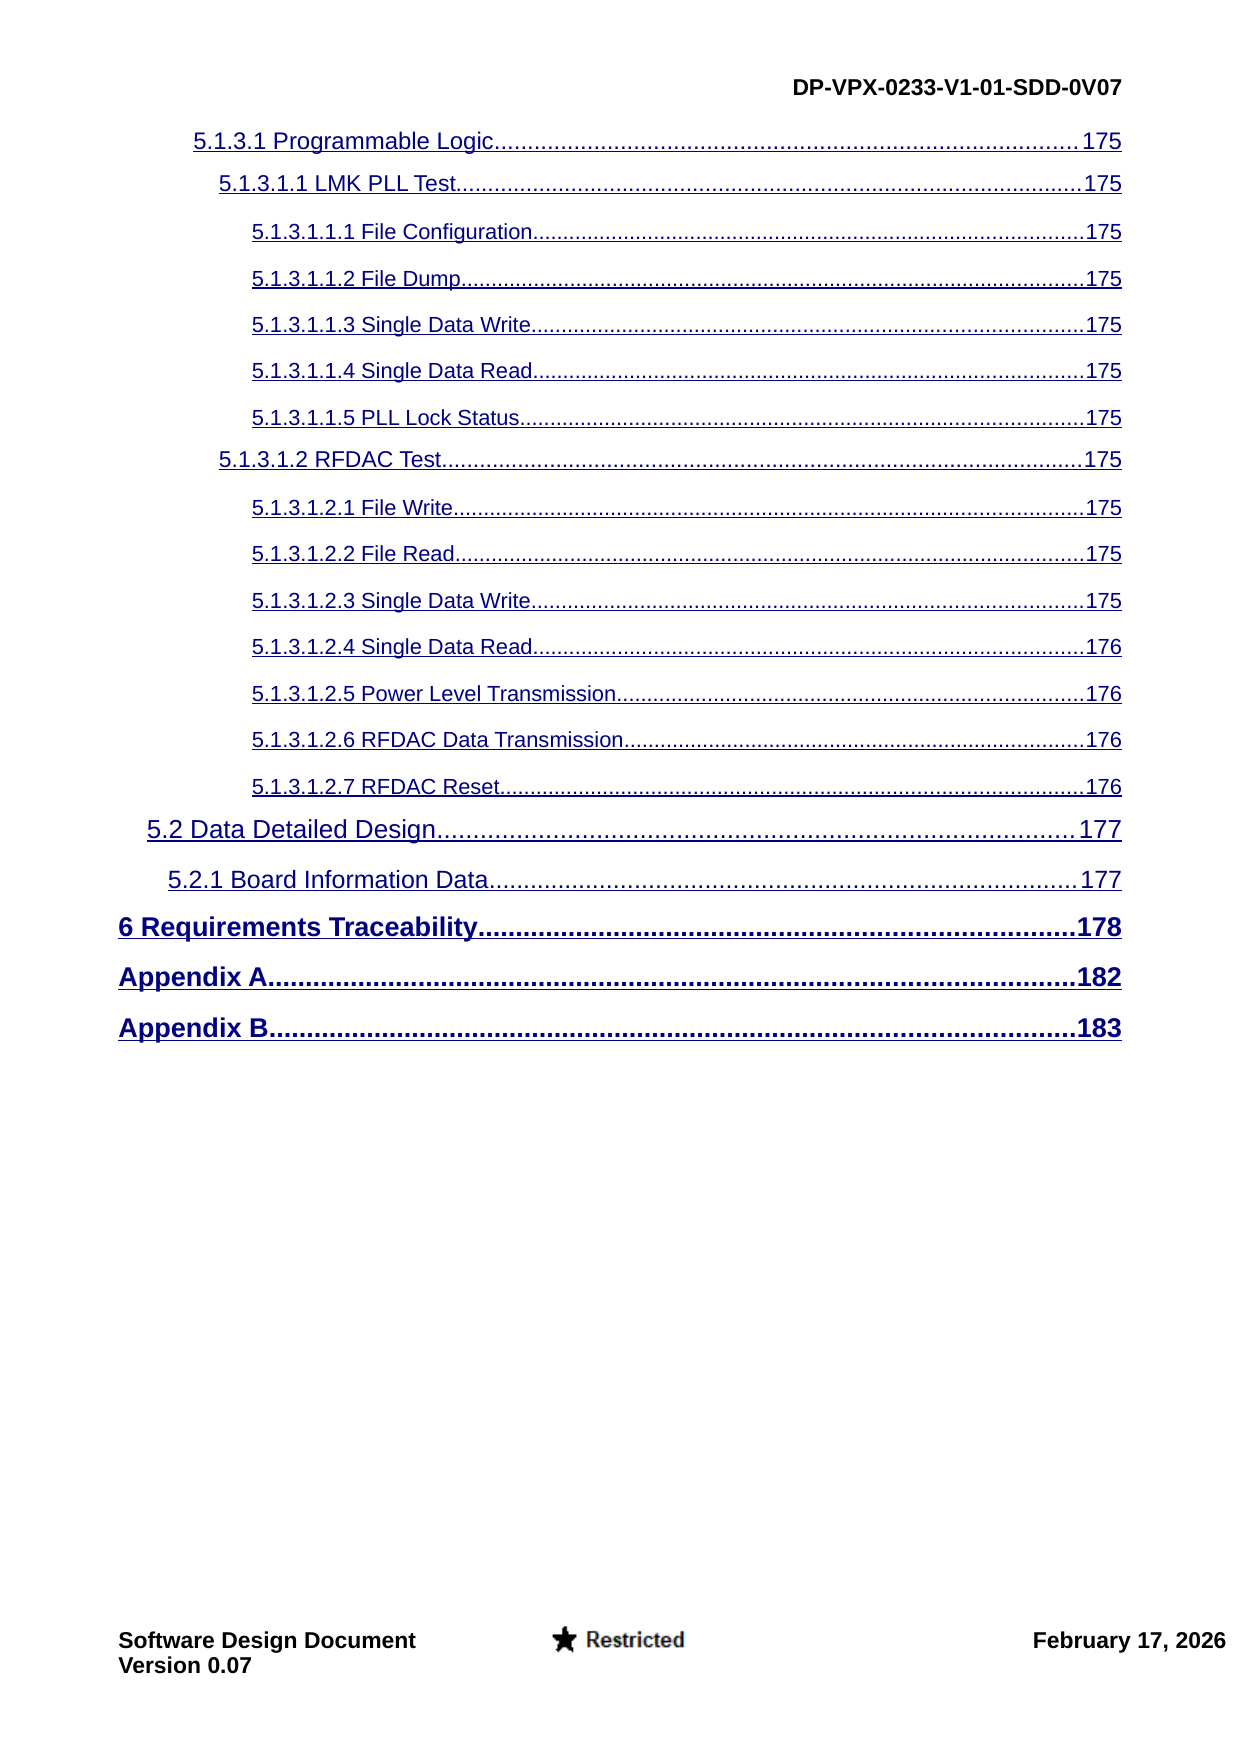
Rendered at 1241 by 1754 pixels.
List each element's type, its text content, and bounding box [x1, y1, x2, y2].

text Appendix B 183 [118, 1016, 1122, 1040]
text 5.1.3.1.1.4 Single Data Read 175 [243, 354, 1122, 385]
text 5.1.3.1.1.3 Single Data Write 175 [243, 307, 1122, 339]
text 5.1.3.1.2 RFDAC Test 175 [219, 450, 1122, 469]
text 5.2.1 Board Information Data 177 [168, 866, 1122, 890]
text 5.1.3.1.2.5 Power Level Transmission 176 [243, 676, 1122, 708]
text 5.1.3.1.1.2 File Dump 175 [243, 261, 1122, 292]
text 5.1.3.1.2.4 Single Data Read 176 [243, 630, 1122, 661]
text 5.1.3.1.1 LMK PLL Test 175 [219, 174, 1122, 193]
text 5.1.3.1.2.2 File Read 175 [243, 537, 1122, 568]
text 6 Requirements Traceability 178 [118, 914, 1122, 938]
text Appendix A 182 [118, 965, 1122, 989]
text 5.1.3.1.2.1 File Write 175 [243, 490, 1122, 522]
text 5.1.3.1.1.1 File Configuration 175 [243, 214, 1122, 246]
text 5.1.3.1.2.7 RFDAC Reset 176 [243, 769, 1122, 801]
text 5.2 Data Detailed Design 177 [147, 817, 1122, 840]
text 5.1.3.1.2.6 RFDAC Data Transmission 176 [243, 723, 1122, 754]
text 5.1.3.1.2.3 Single Data Write 175 [243, 583, 1122, 615]
picture [542, 1617, 698, 1662]
text 5.1.3.1.1.5 PLL Lock Status 175 [243, 400, 1122, 432]
text 5.1.3.1 Programmable Logic 175 [193, 129, 1122, 151]
